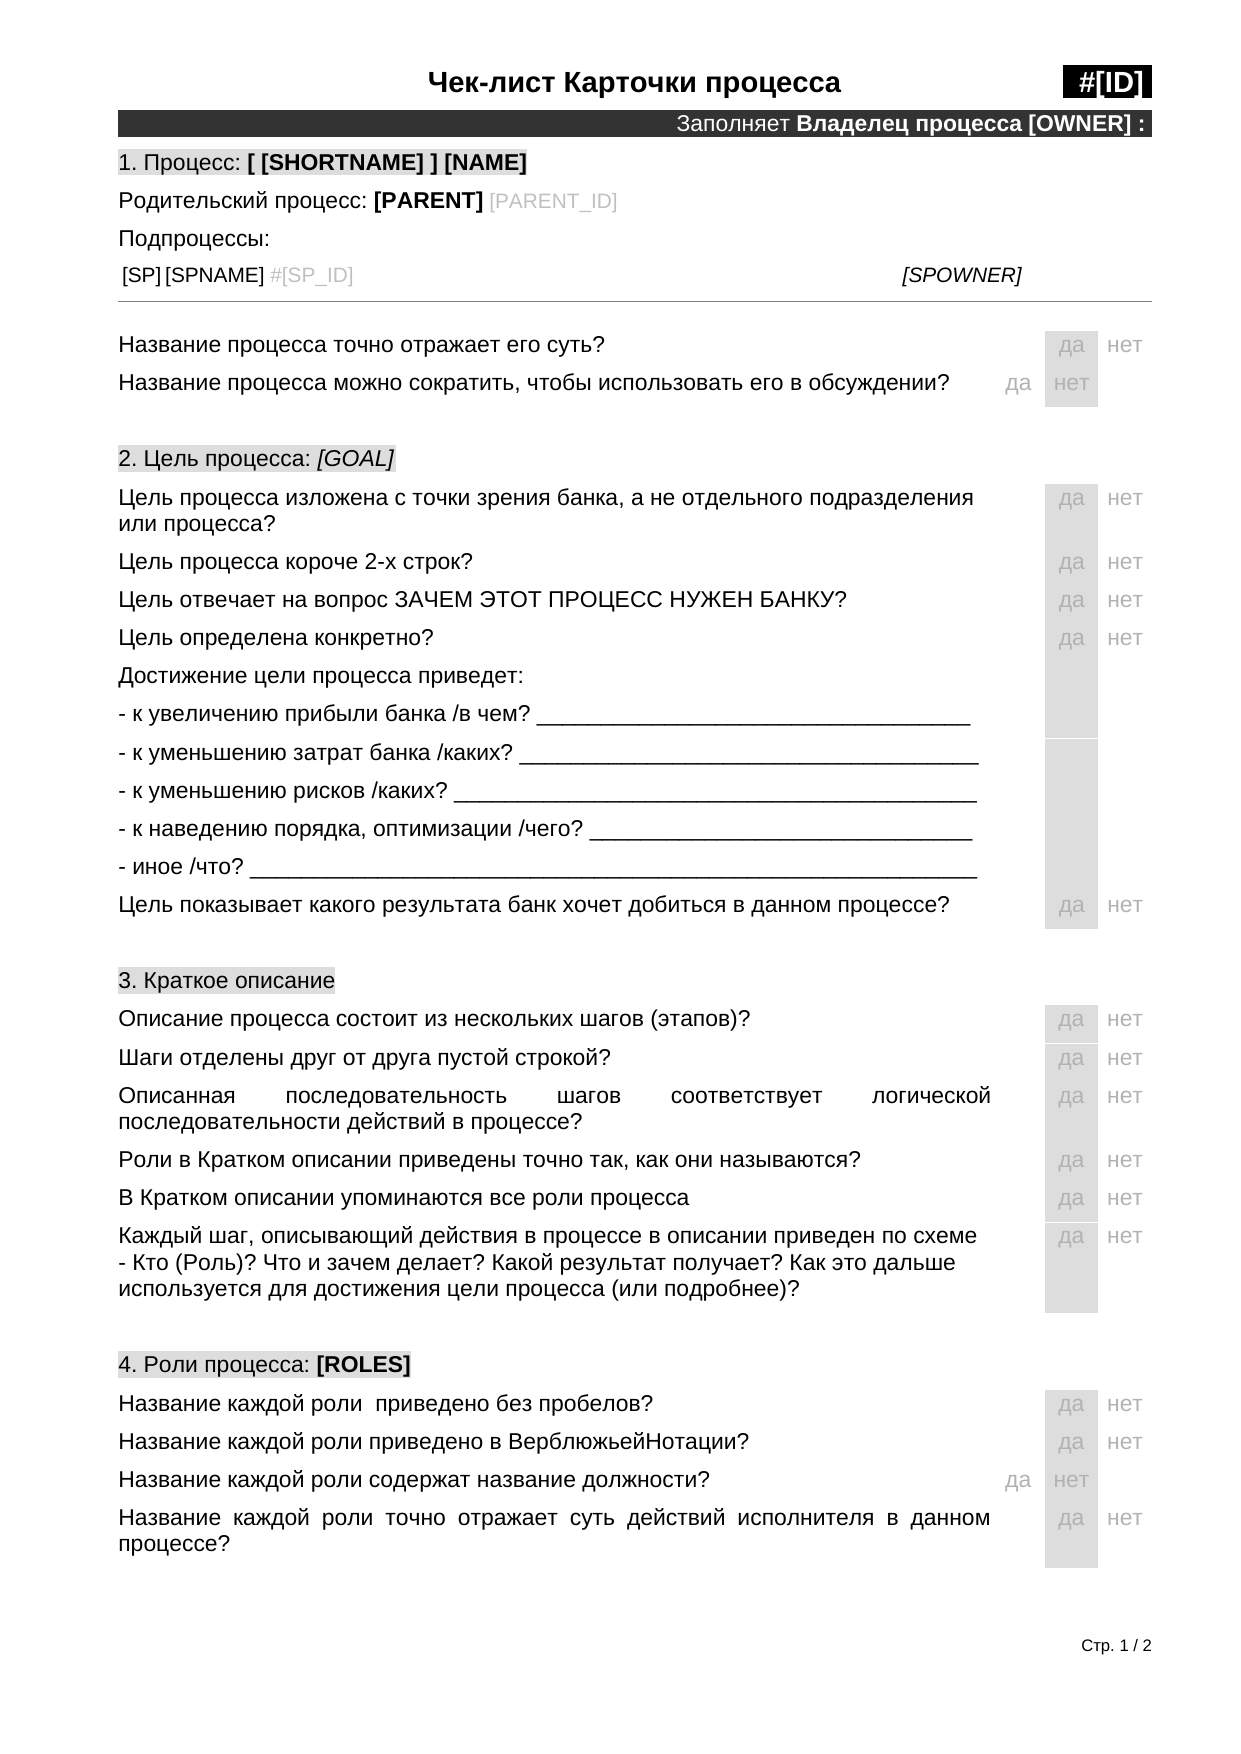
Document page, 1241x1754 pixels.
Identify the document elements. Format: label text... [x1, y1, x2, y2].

text 4. Роли процесса: [ROLES] [118, 1351, 1152, 1378]
table_header [991, 1005, 1044, 1043]
table_header да [1045, 331, 1098, 369]
table_cell - иное /что? _________________________________________________________ [118, 853, 991, 891]
table_cell Название каждой роли точно отражает суть действий исполнителя в данном процессе? [118, 1504, 991, 1568]
table_cell нет [1098, 1428, 1152, 1466]
table_cell [991, 1428, 1044, 1466]
table_header [991, 484, 1045, 548]
table_cell - к уменьшению затрат банка /каких? ____________________________________ [118, 739, 991, 777]
table_header [SP] [118, 263, 165, 287]
table_cell да [1045, 586, 1098, 624]
table_cell да [1045, 1428, 1098, 1466]
table_header Чек-лист Карточки процесса [118, 59, 1006, 110]
table_cell [991, 1223, 1044, 1313]
table_cell [1045, 777, 1098, 815]
table_header Название каждой роли приведено без пробелов? [118, 1390, 991, 1428]
table_cell да [1045, 1146, 1098, 1184]
text Родительский процесс: [PARENT] [PARENT_ID] [118, 187, 1152, 213]
table_cell [991, 739, 1045, 777]
table_cell Шаги отделены друг от друга пустой строкой? [118, 1044, 991, 1082]
table_cell Название каждой роли приведено в ВерблюжьейНотации? [118, 1428, 991, 1466]
table_header [SPNAME] #[SP_ID] [165, 263, 902, 287]
table_header Название процесса точно отражает его суть? [118, 331, 991, 369]
table_cell [991, 1082, 1044, 1146]
table_cell нет [1045, 369, 1098, 407]
table_cell [1045, 662, 1098, 738]
table_cell - к уменьшению рисков /каких? _________________________________________ [118, 777, 991, 815]
table_cell нет [1098, 1184, 1152, 1222]
text Заполняет Владелец процесса [OWNER] : [118, 110, 1152, 137]
table_cell Цель определена конкретно? [118, 624, 991, 662]
table_cell [991, 1146, 1044, 1184]
table_cell Название процесса можно сократить, чтобы использовать его в обсуждении? [118, 369, 991, 407]
table_cell нет [1098, 586, 1152, 624]
table_cell [1098, 739, 1152, 777]
table_cell [991, 586, 1045, 624]
table_cell [991, 548, 1045, 586]
table_cell [1098, 369, 1152, 407]
table_cell нет [1098, 1504, 1152, 1568]
table_cell да [1045, 1044, 1098, 1082]
table_cell [1045, 853, 1098, 891]
table_cell да [991, 1466, 1044, 1504]
table_cell [1045, 739, 1098, 777]
table_cell да [1045, 1223, 1098, 1313]
table_cell [991, 815, 1045, 853]
table_header да [1045, 484, 1098, 548]
table_cell да [1045, 891, 1098, 929]
table_cell да [1045, 548, 1098, 586]
table_header да [1045, 1005, 1098, 1043]
table_cell - к наведению порядка, оптимизации /чего? ______________________________ [118, 815, 991, 853]
table_cell [991, 1184, 1044, 1222]
table_cell да [1045, 1082, 1098, 1146]
table_header нет [1098, 1390, 1152, 1428]
table_cell [1098, 777, 1152, 815]
table_header [SPOWNER] [903, 263, 1152, 287]
table_cell да [991, 369, 1045, 407]
table_header нет [1098, 1005, 1152, 1043]
table_cell [1098, 1466, 1152, 1504]
table_cell да [1045, 624, 1098, 662]
table_cell Цель показывает какого результата банк хочет добиться в данном процессе? [118, 891, 991, 929]
table_cell нет [1098, 548, 1152, 586]
table_cell Каждый шаг, описывающий действия в процессе в описании приведен по схеме - Кто (Роль)? Что и зачем делает? Какой результат получает? Как это дальше используется для достижения цели процесса (или подробнее)? [118, 1223, 991, 1313]
table_cell [991, 662, 1045, 738]
table_cell нет [1098, 1146, 1152, 1184]
table_cell В Кратком описании упоминаются все роли процесса [118, 1184, 991, 1222]
text Подпроцессы: [118, 225, 1152, 251]
table_cell [991, 1504, 1044, 1568]
table_cell [1098, 662, 1152, 738]
table_cell [1045, 815, 1098, 853]
text 2. Цель процесса: [GOAL] [118, 445, 1152, 472]
table_cell Достижение цели процесса приведет: - к увеличению прибыли банка /в чем? __________________________________ [118, 662, 991, 738]
table_cell [991, 1044, 1044, 1082]
table_header да [1045, 1390, 1098, 1428]
text 1. Процесс: [ [SHORTNAME] ] [NAME] [118, 148, 1152, 175]
table_cell [1098, 815, 1152, 853]
table_header [991, 1390, 1044, 1428]
table_cell [1098, 853, 1152, 891]
table_cell Роли в Кратком описании приведены точно так, как они называются? [118, 1146, 991, 1184]
table_cell да [1045, 1504, 1098, 1568]
table_header Описание процесса состоит из нескольких шагов (этапов)? [118, 1005, 991, 1043]
table_cell Цель отвечает на вопрос ЗАЧЕМ ЭТОТ ПРОЦЕСС НУЖЕН БАНКУ? [118, 586, 991, 624]
table_cell [991, 624, 1045, 662]
table_cell нет [1045, 1466, 1098, 1504]
table_cell Описанная последовательность шагов соответствует логической последовательности действий в процессе? [118, 1082, 991, 1146]
table_cell [991, 891, 1045, 929]
table_cell [991, 777, 1045, 815]
table_cell да [1045, 1184, 1098, 1222]
table_cell [991, 853, 1045, 891]
text 3. Краткое описание [118, 967, 1152, 994]
table_cell нет [1098, 1223, 1152, 1313]
table_cell Название каждой роли содержат название должности? [118, 1466, 991, 1504]
table_cell Цель процесса короче 2-х строк? [118, 548, 991, 586]
table_cell нет [1098, 891, 1152, 929]
table_header Цель процесса изложена с точки зрения банка, а не отдельного подразделения или процесса? [118, 484, 991, 548]
table_header нет [1098, 484, 1152, 548]
table_cell нет [1098, 1082, 1152, 1146]
table_header [991, 331, 1045, 369]
table_cell нет [1098, 624, 1152, 662]
table_cell нет [1098, 1044, 1152, 1082]
table_header нет [1098, 331, 1152, 369]
table_header #[ID] [1006, 59, 1152, 110]
